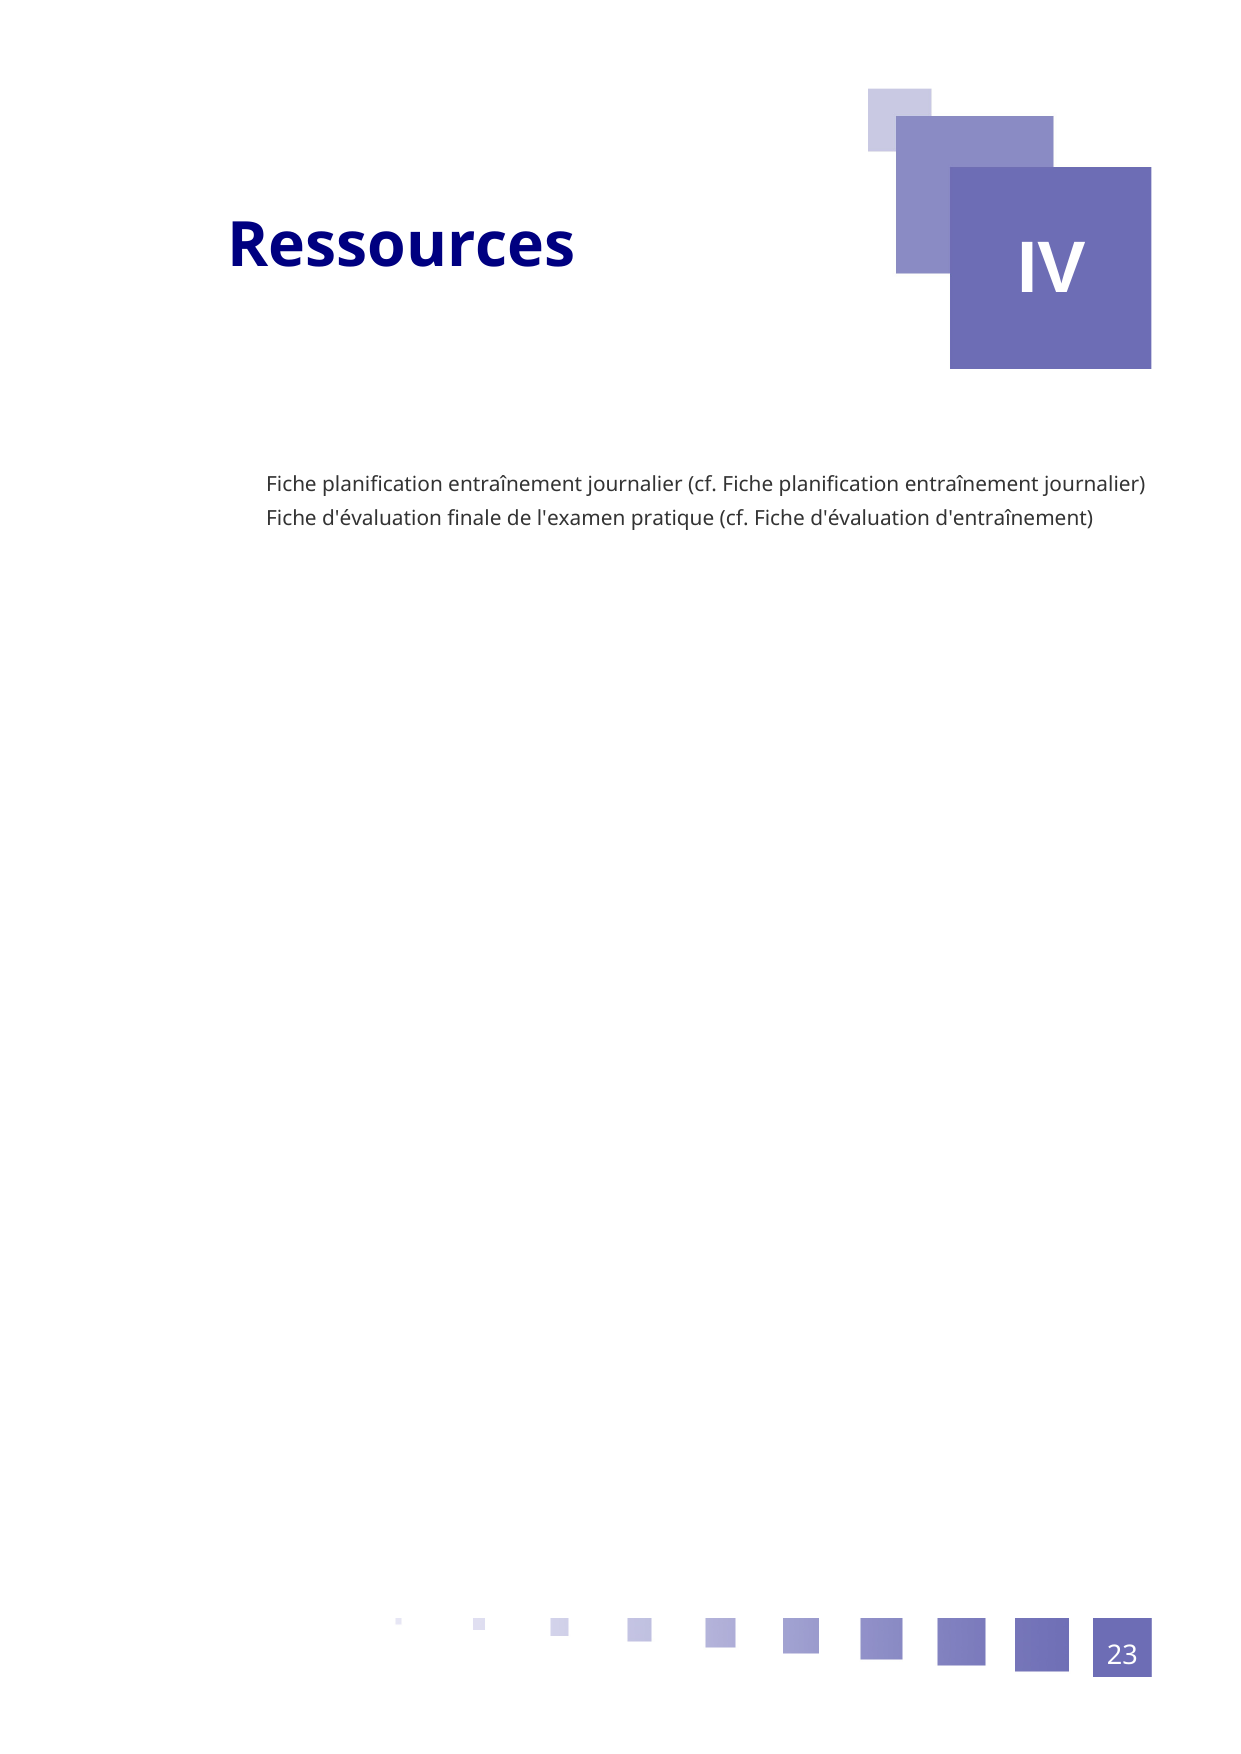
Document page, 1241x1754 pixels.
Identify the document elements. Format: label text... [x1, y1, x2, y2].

picture [351, 88, 1152, 469]
picture [351, 1618, 1152, 1678]
title IV - Ressources [224, 199, 868, 284]
text Fiche planification entraînement journalier (cf. Fiche planification entraînement journalier) [266, 469, 1152, 497]
picture [351, 531, 1152, 889]
picture [351, 497, 1152, 503]
text Fiche d'évaluation finale de l'examen pratique (cf. Fiche d'évaluation d'entraînement) [266, 503, 1152, 531]
text IV [951, 227, 1152, 308]
